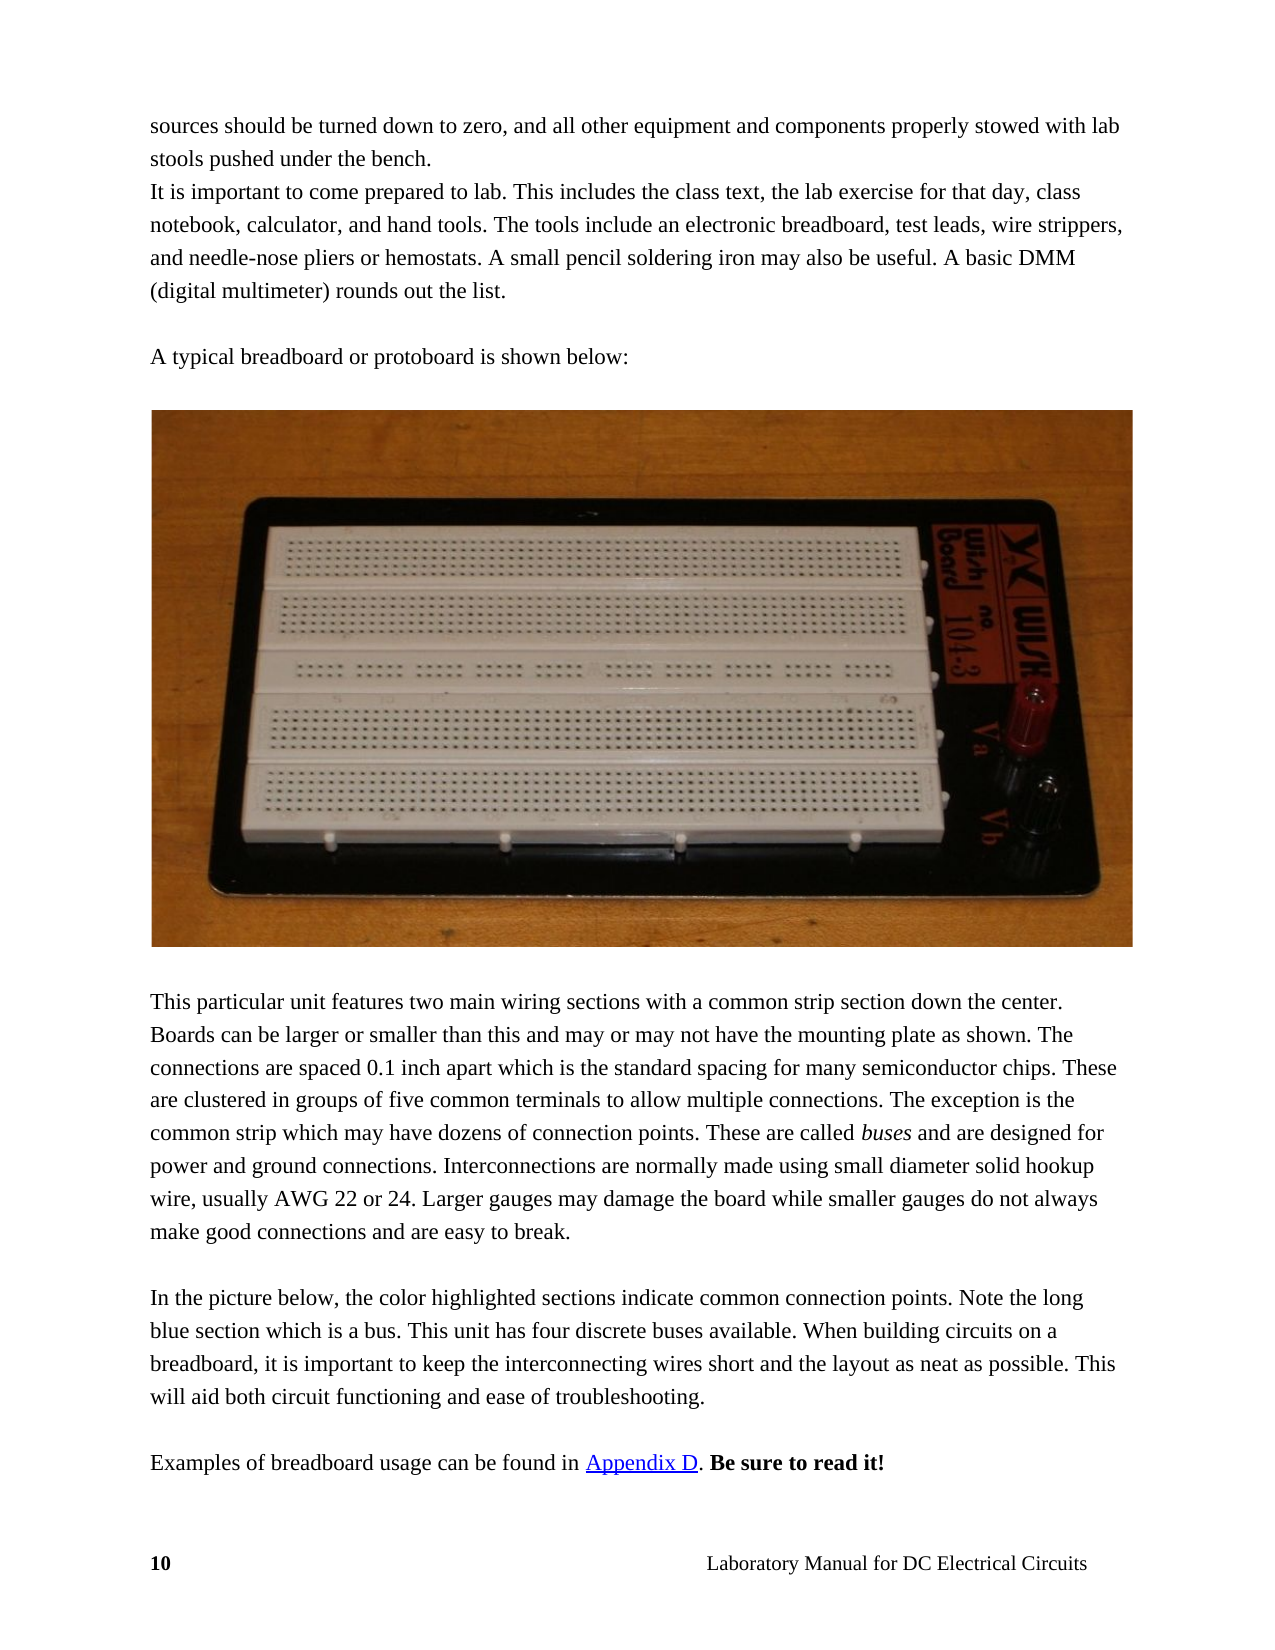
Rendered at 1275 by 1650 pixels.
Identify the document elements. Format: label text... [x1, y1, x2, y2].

text In the picture below, the color highlighted sections indicate common connection points. Note the long blue section which is a bus. This unit has four discrete buses available. When building circuits on a breadboard, it is important to keep the interconnecting wires short and the layout as neat as possible. This will aid both circuit functioning and ease of troubleshooting. [150, 1284, 1125, 1409]
text sources should be turned down to zero, and all other equipment and components properly stowed with lab stools pushed under the bench. [150, 112, 1125, 172]
text It is important to come prepared to lab. This includes the class text, the lab exercise for that day, class notebook, calculator, and hand tools. The tools include an electronic breadboard, test leads, wire strippers, and needle-nose pliers or hemostats. A small pencil soldering iron may also be useful. A basic DMM (digital multimeter) rounds out the list. [150, 178, 1125, 303]
text A typical breadboard or protoboard is shown below: [150, 343, 1125, 369]
text Examples of breadboard usage can be found in Appendix D. Be sure to read it! [150, 1449, 1125, 1475]
picture [151, 410, 1133, 947]
text This particular unit features two main wiring sections with a common strip section down the center. Boards can be larger or smaller than this and may or may not have the mounting plate as shown. The connections are spaced 0.1 inch apart which is the standard spacing for many semiconductor chips. These are clustered in groups of five common terminals to allow multiple connections. The exception is the common strip which may have dozens of connection points. These are called buses and are designed for power and ground connections. Interconnections are normally made using small diameter solid hookup wire, usually AWG 22 or 24. Larger gauges may damage the board while smaller gauges do not always make good connections and are easy to break. [150, 988, 1125, 1244]
